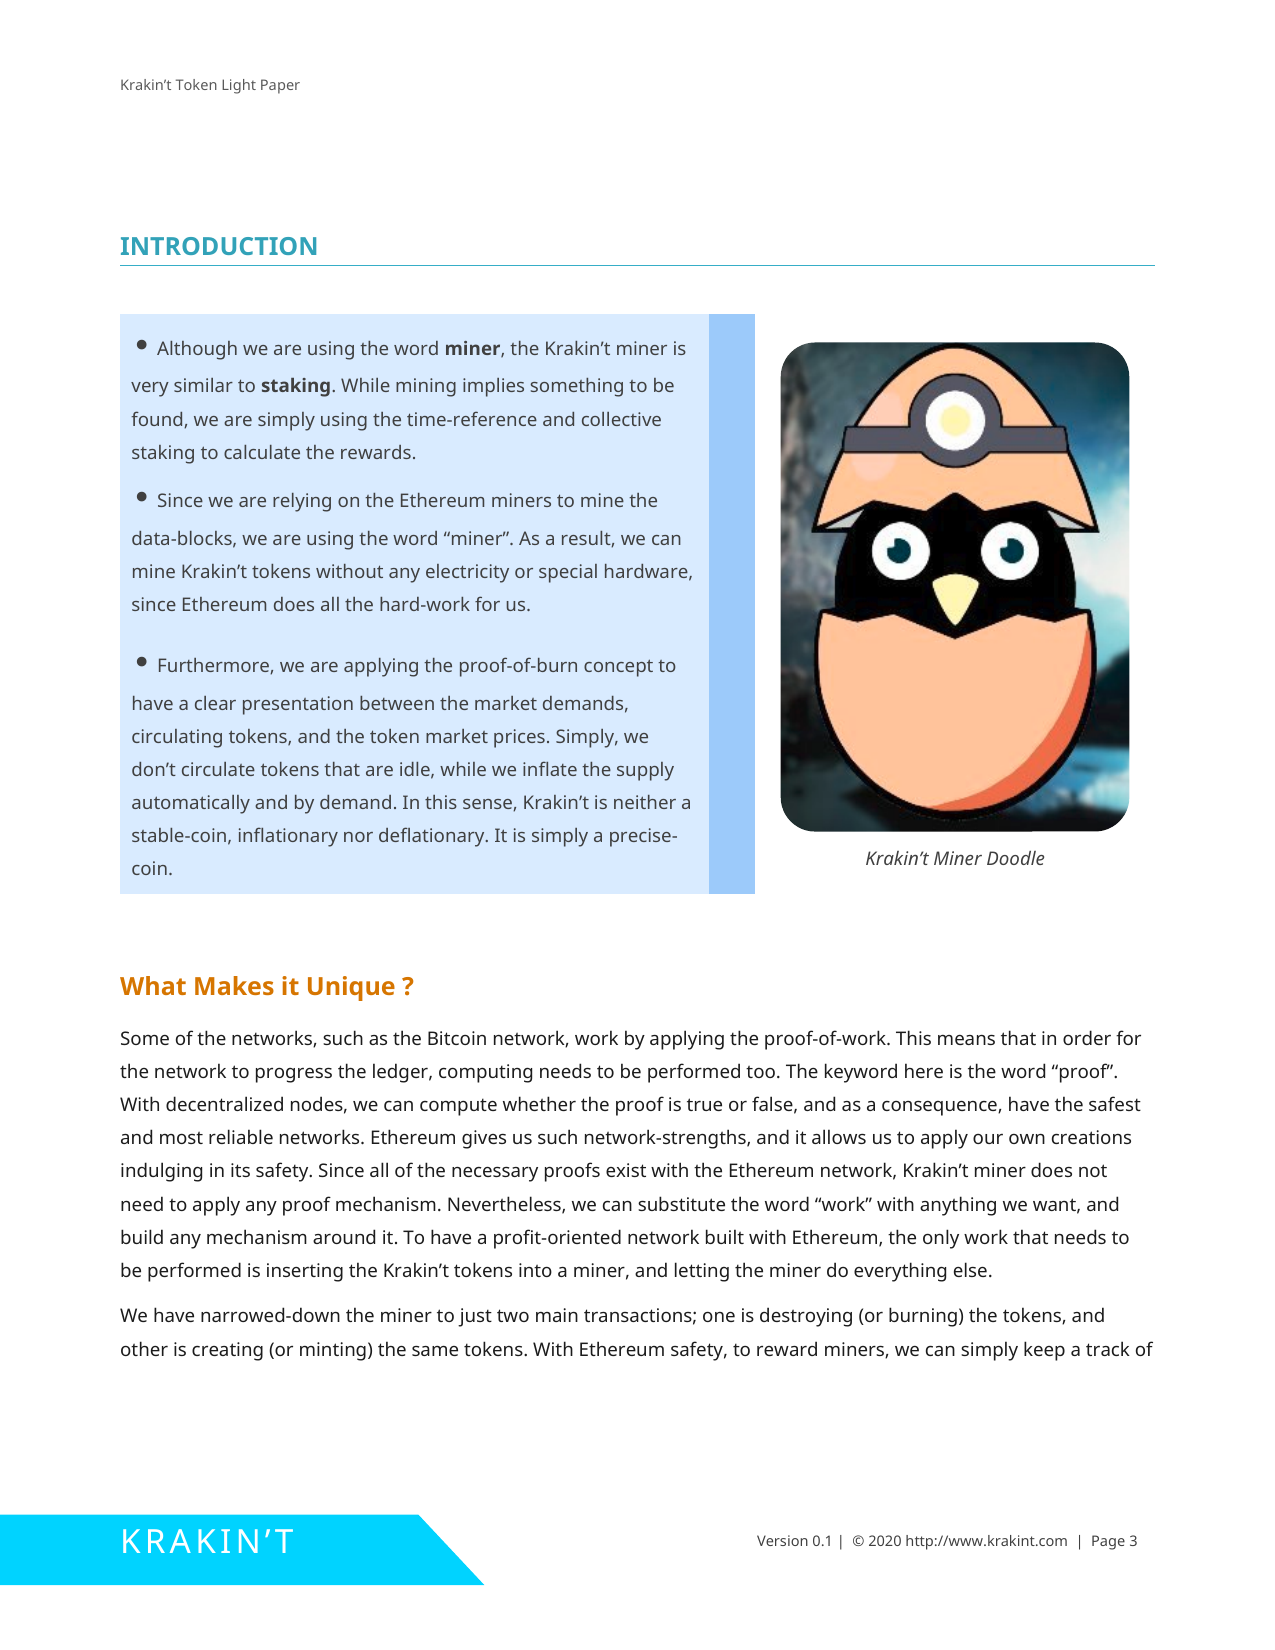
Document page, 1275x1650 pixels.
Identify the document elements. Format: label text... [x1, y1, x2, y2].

text We have narrowed-down the miner to just two main transactions; one is destroying (or burning) the tokens, and other is creating (or minting) the same tokens. With Ethereum safety, to reward miners, we can simply keep a track of [120, 1303, 1155, 1361]
subtitle Introduction [120, 229, 1155, 265]
picture [780, 342, 1130, 832]
table_header [709, 314, 755, 894]
text Some of the networks, such as the Bitcoin network, work by applying the proof-of-work. This means that in order for the network to progress the ledger, computing needs to be performed too. The keyword here is the word “proof”. With decentralized nodes, we can compute whether the proof is true or false, and as a consequence, have the safest and most reliable networks. Ethereum gives us such network-strengths, and it allows us to apply our own creations indulging in its safety. Since all of the necessary proofs exist with the Ethereum network, Krakin’t miner does not need to apply any proof mechanism. Nevertheless, we can substitute the word “work” with anything we want, and build any mechanism around it. To have a profit-oriented network built with Ethereum, the only work that needs to be performed is inserting the Krakin’t tokens into a miner, and letting the miner do everything else. [120, 1025, 1155, 1283]
table_header Krakin’t Miner Doodle [755, 314, 1155, 894]
table_header ∙ Although we are using the word miner, the Krakin’t miner is very similar to staking. While mining implies something to be found, we are simply using the time-reference and collective staking to calculate the rewards. ∙ Since we are relying on the Ethereum miners to mine the data-blocks, we are using the word “miner”. As a result, we can mine Krakin’t tokens without any electricity or special hardware, since Ethereum does all the hard-work for us. ∙ Furthermore, we are applying the proof-of-burn concept to have a clear presentation between the market demands, circulating tokens, and the token market prices. Simply, we don’t circulate tokens that are idle, while we inflate the supply automatically and by demand. In this sense, Krakin’t is neither a stable-coin, inflationary nor deflationary. It is simply a precise-coin. [120, 314, 709, 894]
subtitle What Makes it Unique ? [120, 968, 1155, 1003]
